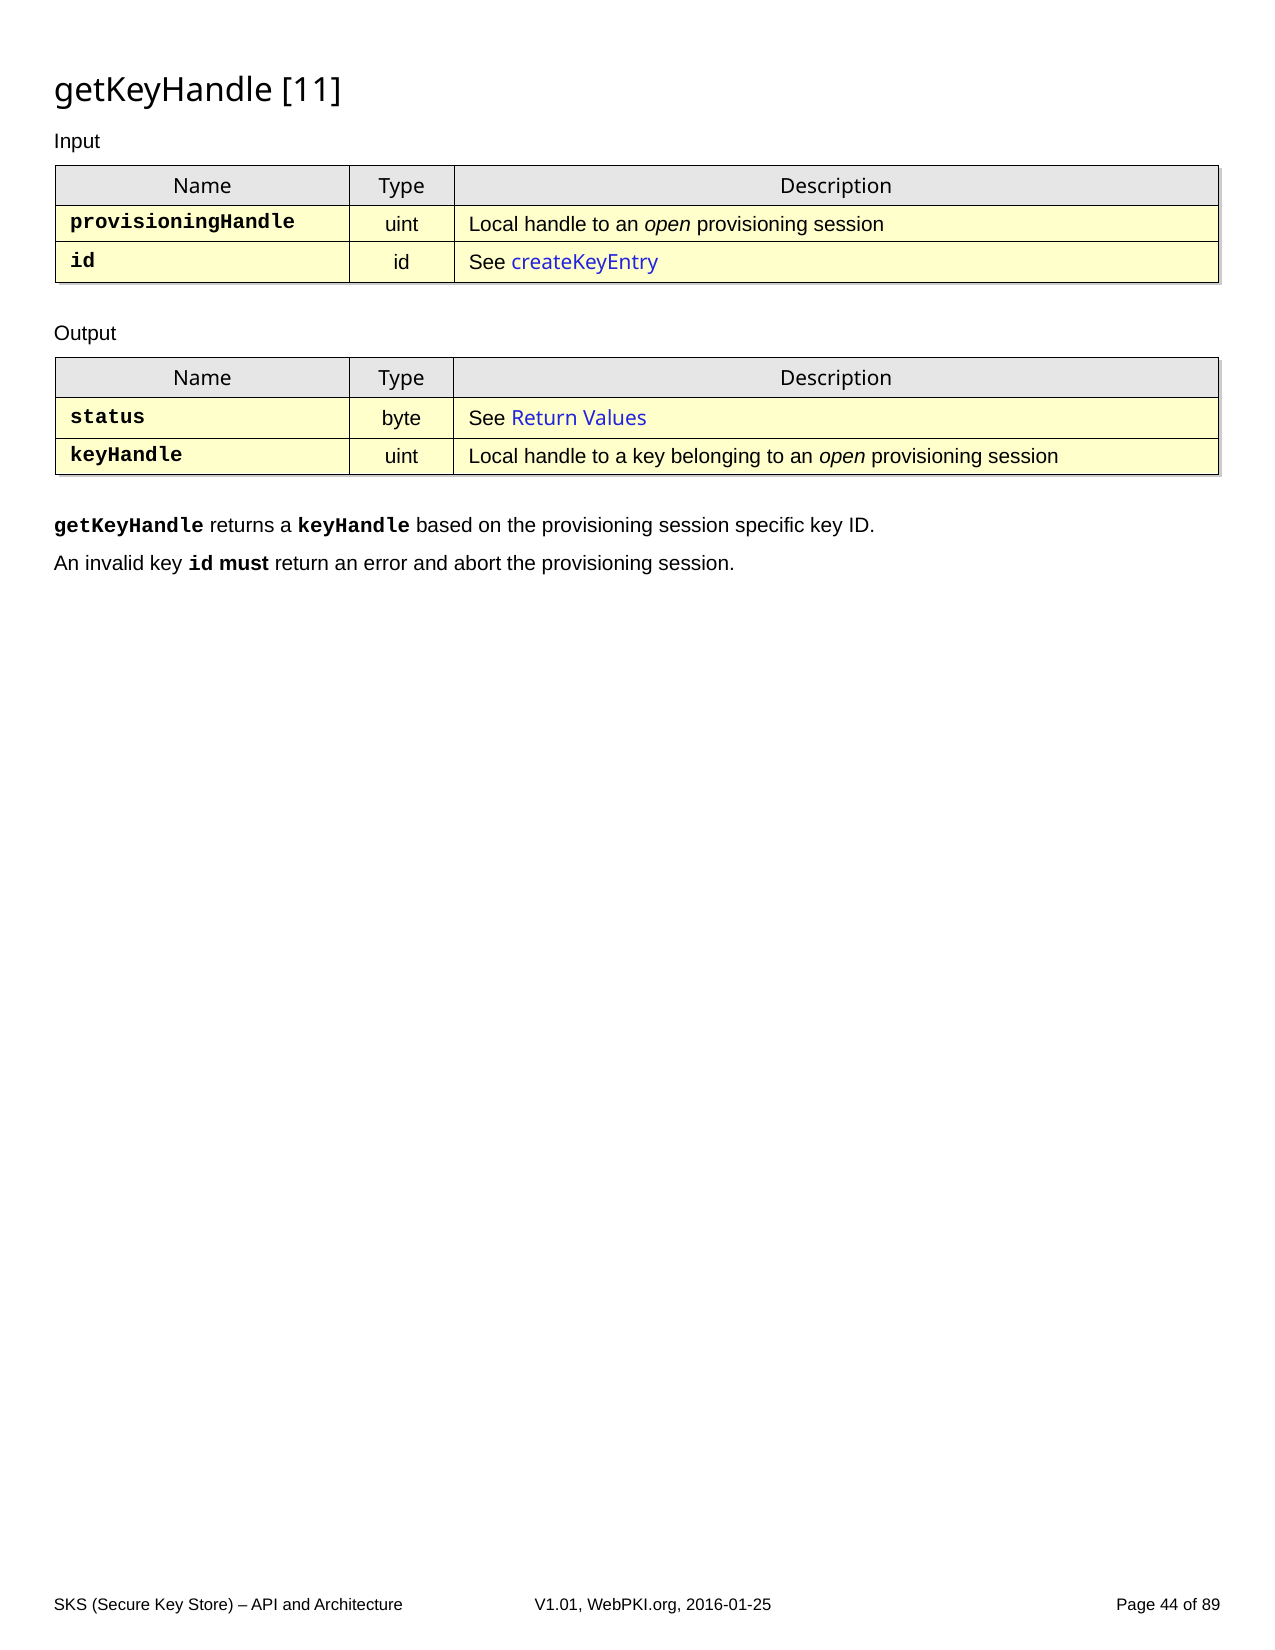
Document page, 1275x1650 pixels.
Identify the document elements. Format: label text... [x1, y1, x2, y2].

table_cell keyHandle [56, 439, 349, 473]
table_cell id [350, 242, 454, 282]
table_cell id [56, 242, 349, 282]
table_cell See Return Values [454, 398, 1218, 438]
text Input [54, 129, 1221, 153]
table_header Name [56, 358, 349, 397]
table_cell provisioningHandle [56, 206, 349, 241]
table_cell Local handle to an open provisioning session [455, 206, 1218, 241]
table_header Type [350, 358, 453, 397]
text An invalid key id must return an error and abort the provisioning session. [54, 551, 1221, 576]
text getKeyHandle returns a keyHandle based on the provisioning session specific key ID. [54, 513, 1221, 539]
table_cell byte [350, 398, 453, 438]
text Output [54, 321, 1221, 345]
table_cell uint [350, 206, 454, 241]
table_cell uint [350, 439, 453, 473]
table_cell See createKeyEntry [455, 242, 1218, 282]
table_header Description [455, 166, 1218, 205]
table_cell Local handle to a key belonging to an open provisioning session [454, 439, 1218, 473]
subtitle getKeyHandle [11] [54, 66, 1221, 111]
table_header Name [56, 166, 349, 205]
table_cell status [56, 398, 349, 438]
table_header Description [454, 358, 1218, 397]
table_header Type [350, 166, 454, 205]
